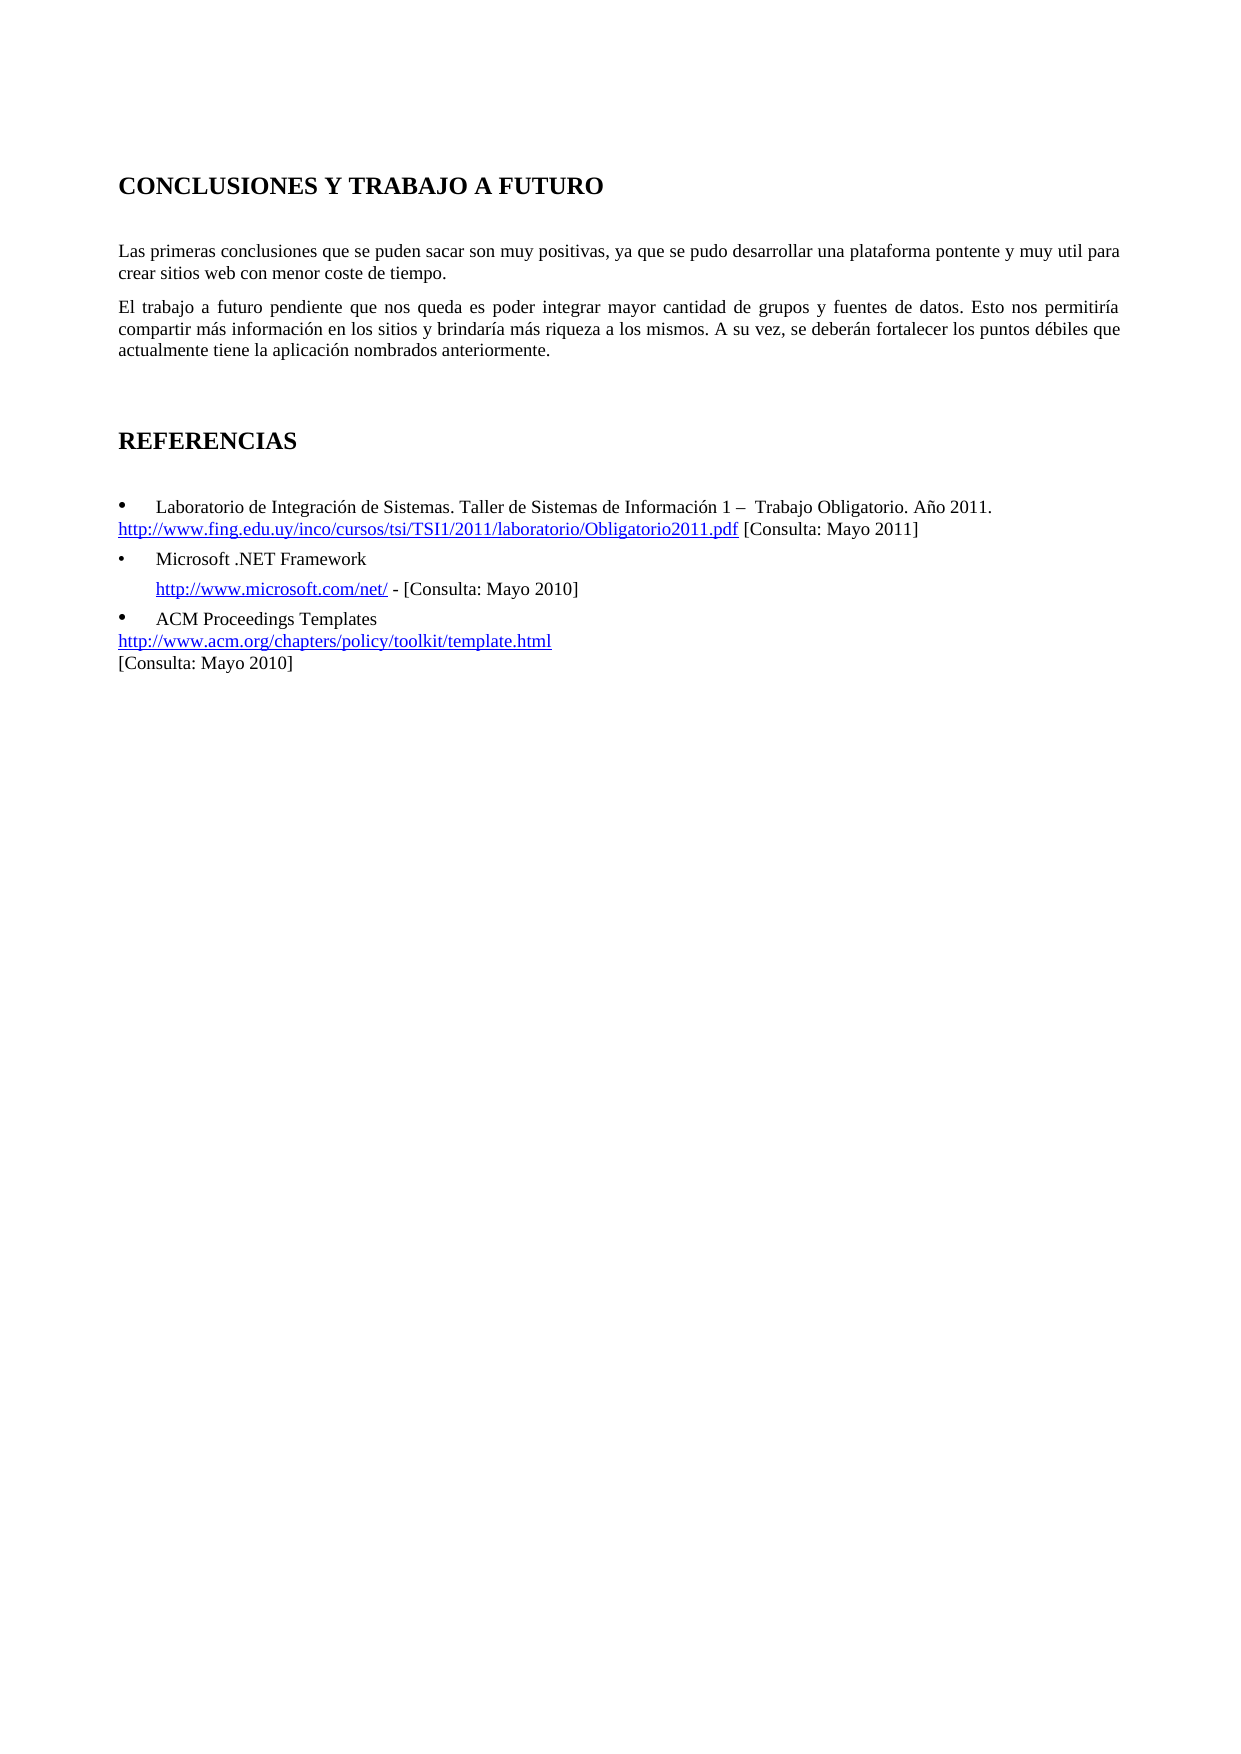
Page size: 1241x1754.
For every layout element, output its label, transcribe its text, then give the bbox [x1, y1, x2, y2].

text CONCLUSIONES Y TRABAJO A FUTURO [118, 171, 1122, 200]
text El trabajo a futuro pendiente que nos queda es poder integrar mayor cantidad de grupos y fuentes de datos. Esto nos permitiría compartir más información en los sitios y brindaría más riqueza a los mismos. A su vez, se deberán fortalecer los puntos débiles que actualmente tiene la aplicación nombrados anteriormente. [118, 296, 1122, 361]
list Microsoft .NET Framework [81, 548, 1122, 569]
text REFERENCIAS [118, 426, 1122, 455]
text http://www.microsoft.com/net/ - [Consulta: Mayo 2010] [156, 578, 1122, 599]
list Laboratorio de Integración de Sistemas. Taller de Sistemas de Información 1 – Trabajo Obligatorio. Año 2011. http://www.fing.edu.uy/inco/cursos/tsi/TSI1/2011/laboratorio/Obligatorio2011.pdf [Consulta: Mayo 2011] [81, 496, 1122, 539]
text Las primeras conclusiones que se puden sacar son muy positivas, ya que se pudo desarrollar una plataforma pontente y muy util para crear sitios web con menor coste de tiempo. [118, 240, 1122, 283]
list ACM Proceedings Templates http://www.acm.org/chapters/policy/toolkit/template.html [Consulta: Mayo 2010] [81, 608, 1122, 673]
